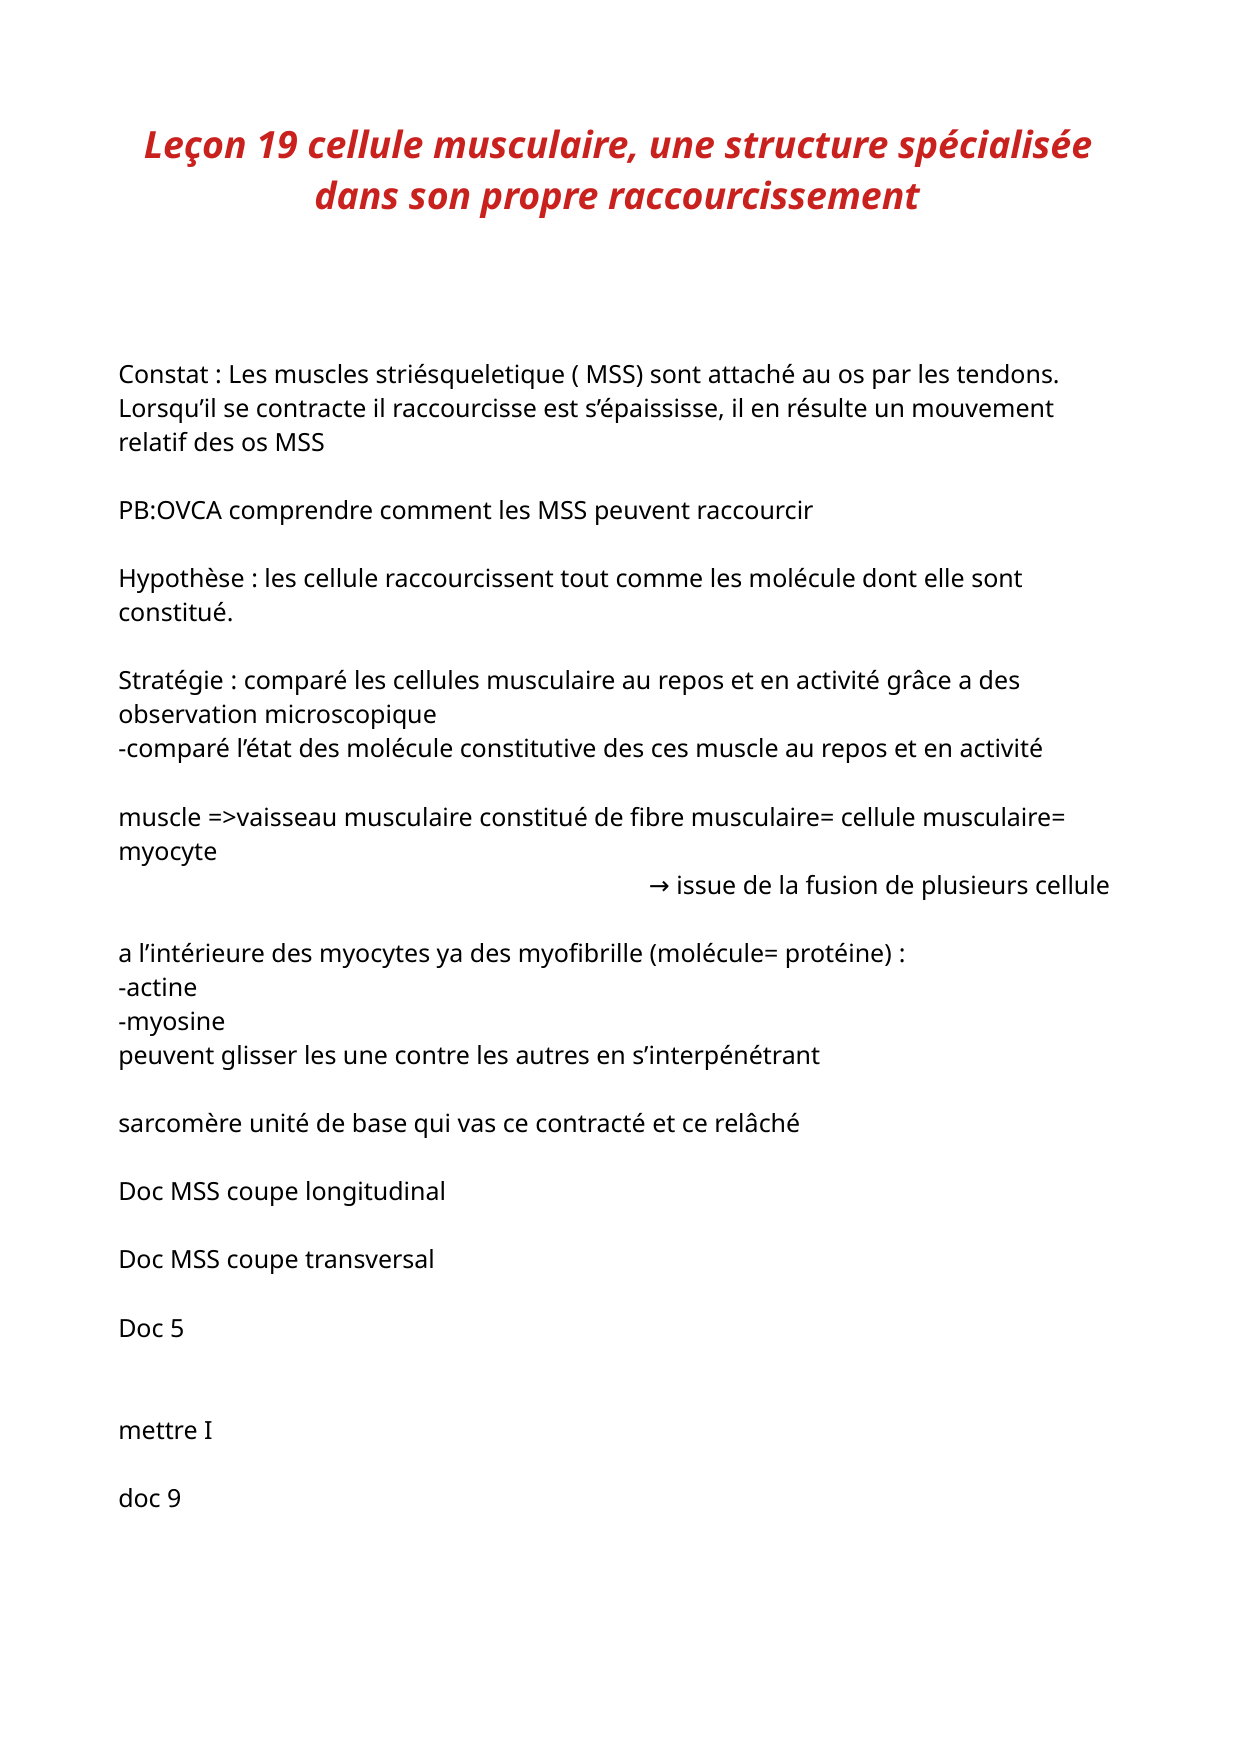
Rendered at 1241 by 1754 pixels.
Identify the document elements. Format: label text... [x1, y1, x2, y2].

text -comparé l’état des molécule constitutive des ces muscle au repos et en activité [118, 731, 1122, 765]
text a l’intérieure des myocytes ya des myofibrille (molécule= protéine) : [118, 936, 1122, 969]
text muscle =>vaisseau musculaire constitué de fibre musculaire= cellule musculaire= myocyte [118, 799, 1122, 867]
text Leçon 19 cellule musculaire, une structure spécialisée dans son propre raccourcissement [118, 118, 1122, 220]
text sarcomère unité de base qui vas ce contracté et ce relâché [118, 1106, 1122, 1140]
text → issue de la fusion de plusieurs cellule [118, 867, 1122, 901]
text peuvent glisser les une contre les autres en s’interpénétrant [118, 1038, 1122, 1072]
text Doc MSS coupe longitudinal [118, 1174, 1122, 1208]
text Hypothèse : les cellule raccourcissent tout comme les molécule dont elle sont constitué. [118, 561, 1122, 629]
text Doc MSS coupe transversal [118, 1242, 1122, 1276]
text Constat : Les muscles striésqueletique ( MSS) sont attaché au os par les tendons. Lorsqu’il se contracte il raccourcisse est s’épaississe, il en résulte un mouvement relatif des os MSS [118, 356, 1122, 459]
text Stratégie : comparé les cellules musculaire au repos et en activité grâce a des observation microscopique [118, 663, 1122, 731]
text Doc 5 [118, 1310, 1122, 1344]
text PB:OVCA comprendre comment les MSS peuvent raccourcir [118, 493, 1122, 527]
text -actine [118, 969, 1122, 1004]
text mettre I [118, 1412, 1122, 1446]
text -myosine [118, 1004, 1122, 1038]
text doc 9 [118, 1481, 1122, 1514]
